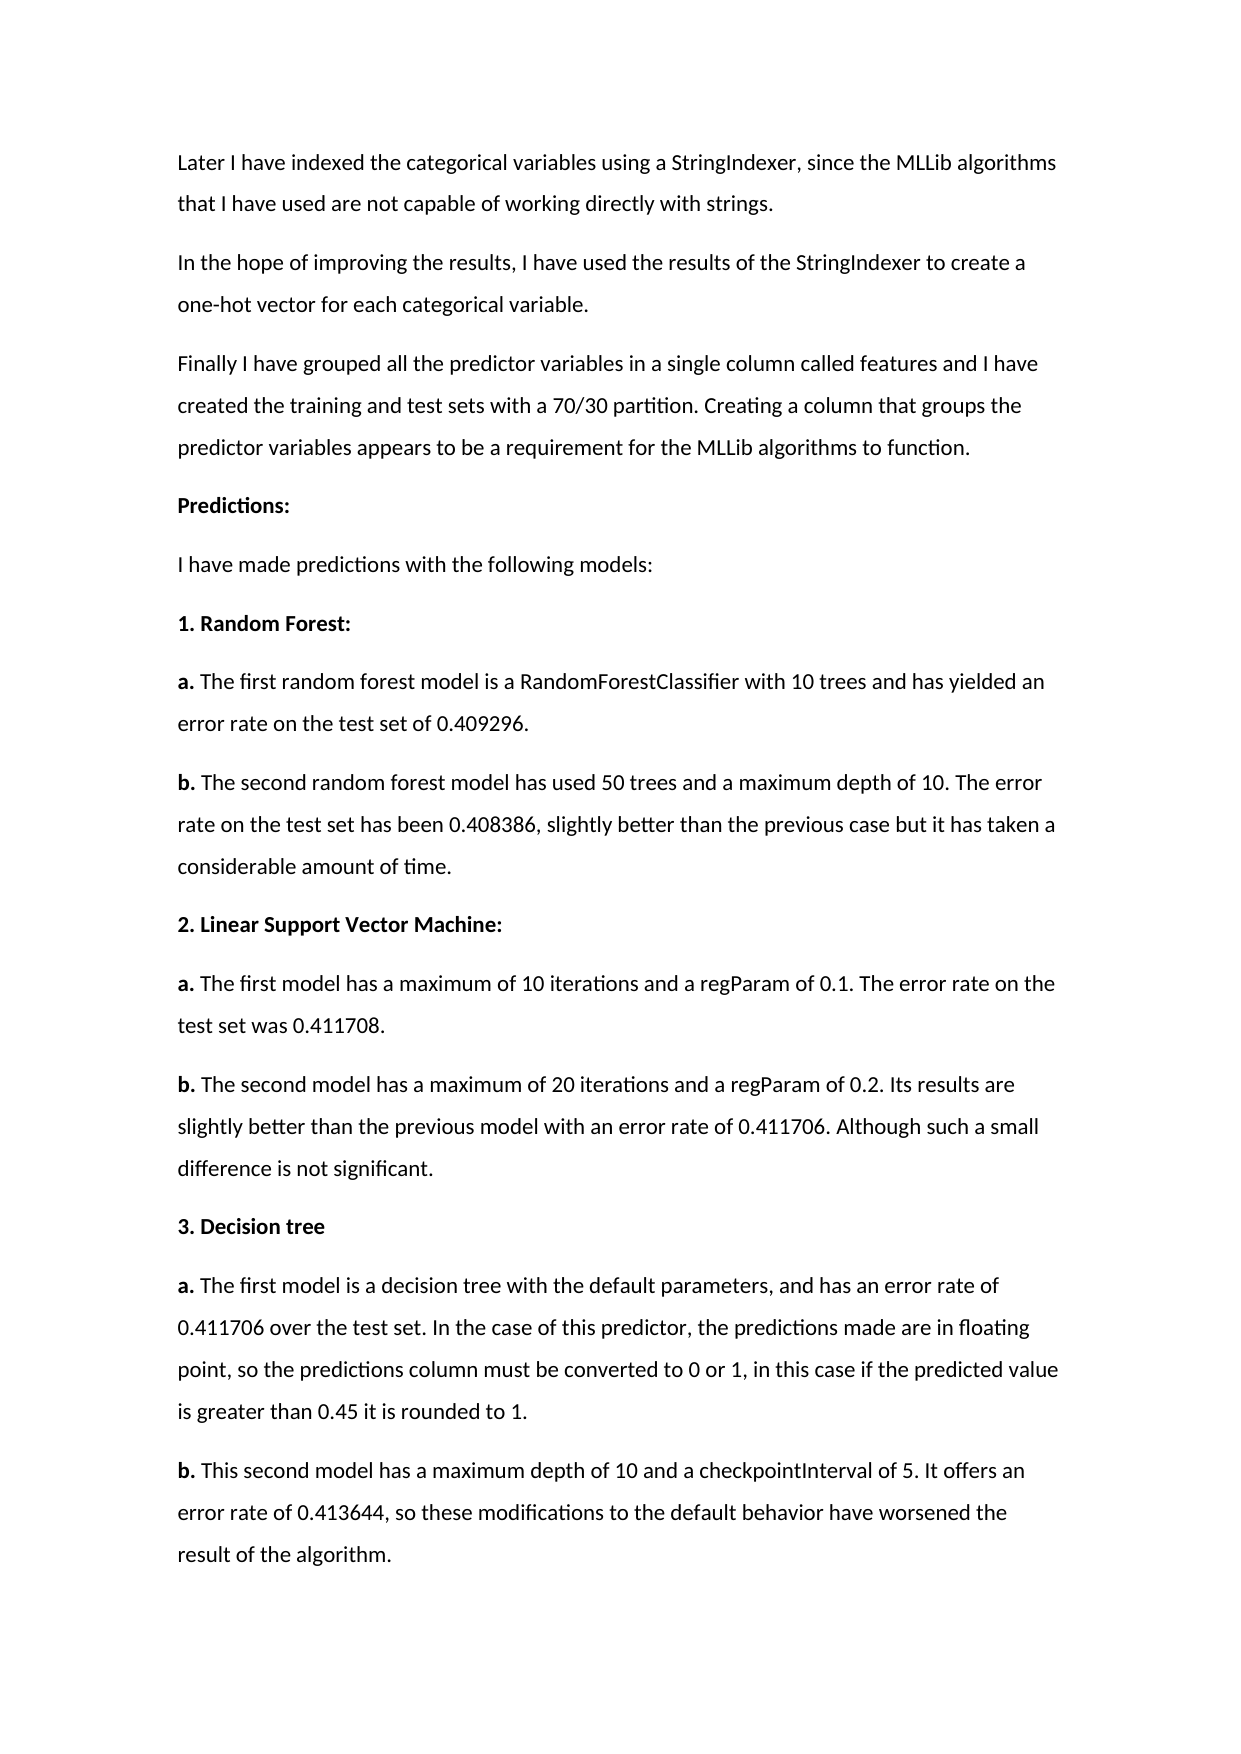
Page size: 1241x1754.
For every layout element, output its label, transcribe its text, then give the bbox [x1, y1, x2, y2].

text Finally I have grouped all the predictor variables in a single column called features and I have created the training and test sets with a 70/30 partition. Creating a column that groups the predictor variables appears to be a requirement for the MLLib algorithms to function. [177, 349, 1063, 461]
text a. The first model is a decision tree with the default parameters, and has an error rate of 0.411706 over the test set. In the case of this predictor, the predictions made are in floating point, so the predictions column must be converted to 0 or 1, in this case if the predicted value is greater than 0.45 it is rounded to 1. [177, 1271, 1063, 1425]
text a. The first random forest model is a RandomForestClassifier with 10 trees and has yielded an error rate on the test set of 0.409296. [177, 667, 1063, 737]
text Predictions: [177, 491, 1063, 519]
text a. The first model has a maximum of 10 iterations and a regParam of 0.1. The error rate on the test set was 0.411708. [177, 969, 1063, 1039]
text I have made predictions with the following models: [177, 550, 1063, 578]
text In the hope of improving the results, I have used the results of the StringIndexer to create a one-hot vector for each categorical variable. [177, 248, 1063, 318]
text 2. Linear Support Vector Machine: [177, 911, 1063, 939]
text b. This second model has a maximum depth of 10 and a checkpointInterval of 5. It offers an error rate of 0.413644, so these modifications to the default behavior have worsened the result of the algorithm. [177, 1456, 1063, 1568]
text 3. Decision tree [177, 1212, 1063, 1241]
text b. The second random forest model has used 50 trees and a maximum depth of 10. The error rate on the test set has been 0.408386, slightly better than the previous case but it has taken a considerable amount of time. [177, 768, 1063, 880]
text Later I have indexed the categorical variables using a StringIndexer, since the MLLib algorithms that I have used are not capable of working directly with strings. [177, 148, 1063, 218]
text b. The second model has a maximum of 20 iterations and a regParam of 0.2. Its results are slightly better than the previous model with an error rate of 0.411706. Although such a small difference is not significant. [177, 1070, 1063, 1182]
text 1. Random Forest: [177, 609, 1063, 637]
